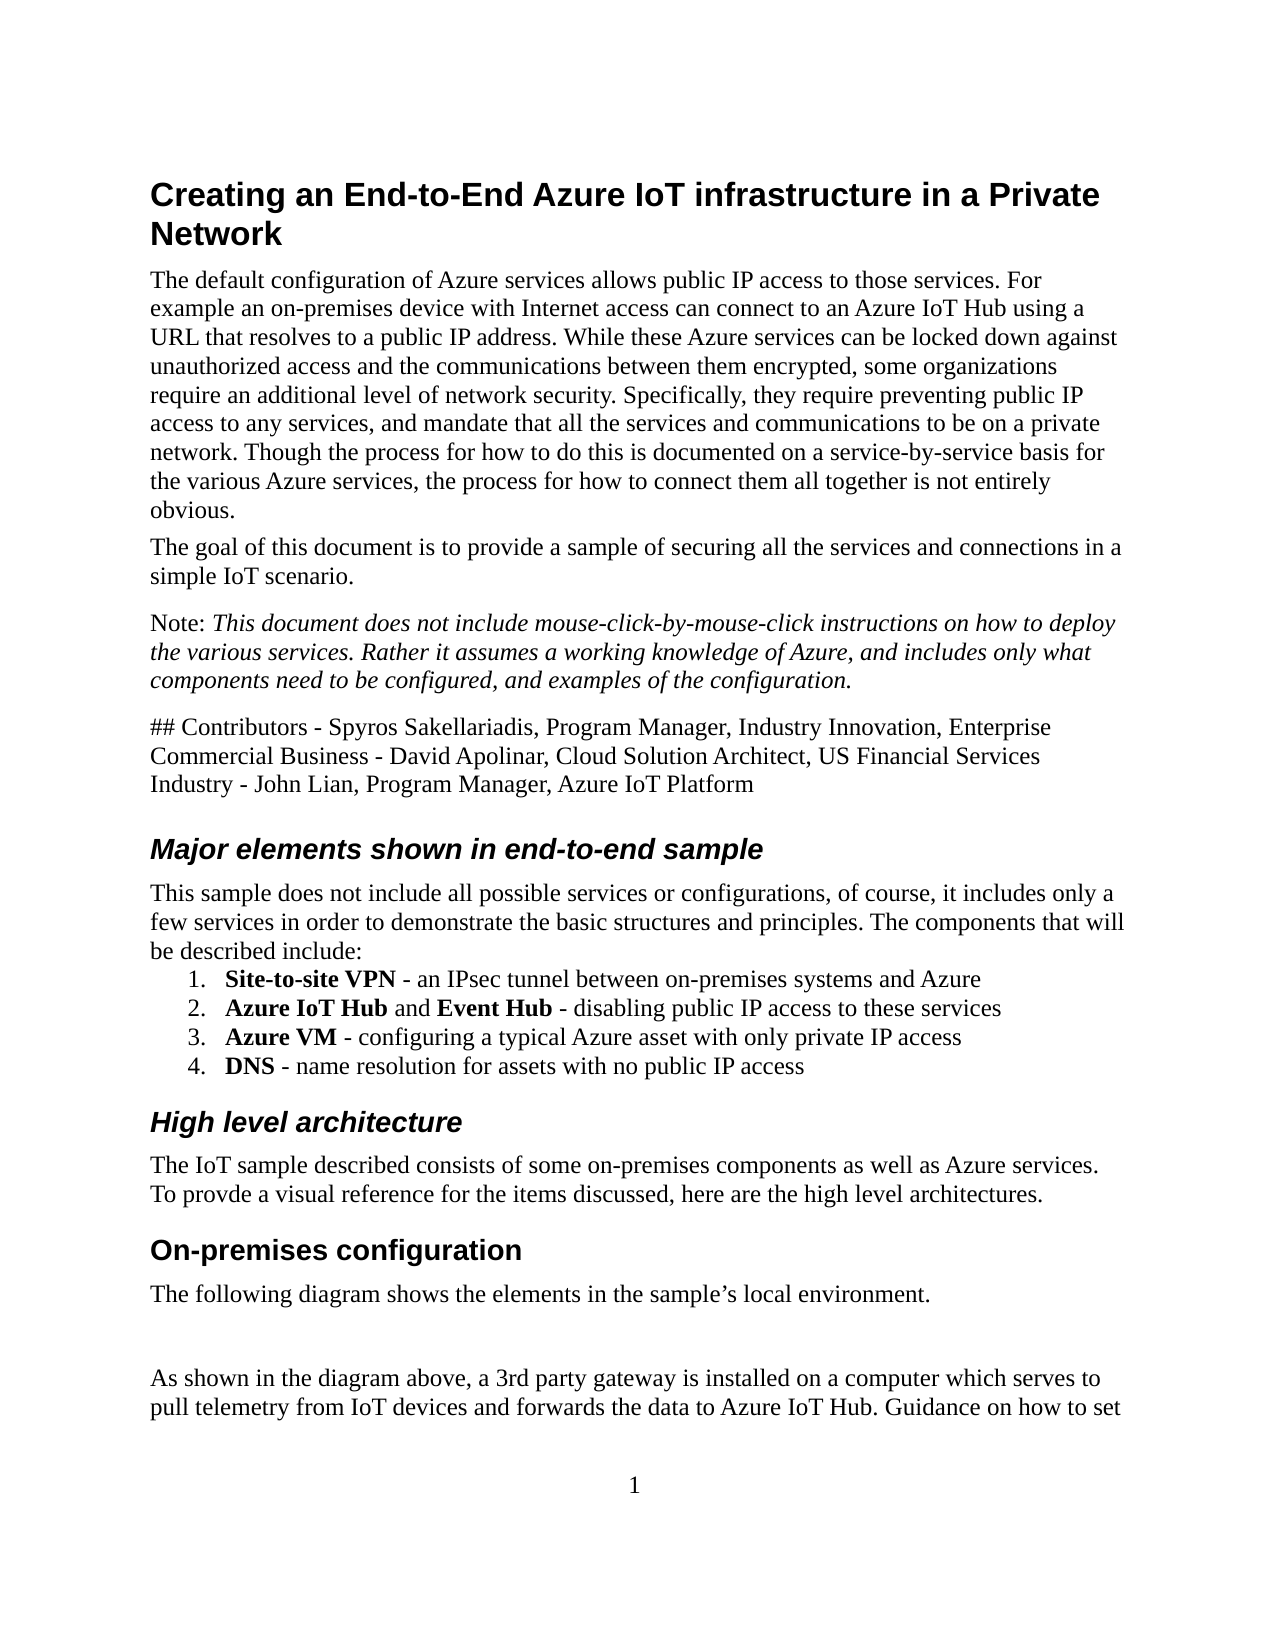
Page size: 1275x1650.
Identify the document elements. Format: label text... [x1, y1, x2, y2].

text As shown in the diagram above, a 3rd party gateway is installed on a computer which serves to pull telemetry from IoT devices and forwards the data to Azure IoT Hub. Guidance on how to set [150, 1363, 1125, 1421]
text The following diagram shows the elements in the sample’s local environment. [150, 1279, 1125, 1308]
text Note: This document does not include mouse-click-by-mouse-click instructions on how to deploy the various services. Rather it assumes a working knowledge of Azure, and includes only what components need to be configured, and examples of the configuration. [150, 608, 1125, 694]
list Azure IoT Hub and Event Hub - disabling public IP access to these services [187, 993, 1125, 1022]
list DNS - name resolution for assets with no public IP access [187, 1051, 1125, 1079]
list Site-to-site VPN - an IPsec tunnel between on-premises systems and Azure [187, 964, 1125, 993]
subtitle On-premises configuration [150, 1233, 1125, 1267]
text The default configuration of Azure services allows public IP access to those services. For example an on-premises device with Internet access can connect to an Azure IoT Hub using a URL that resolves to a public IP address. While these Azure services can be locked down against unauthorized access and the communications between them encrypted, some organizations require an additional level of network security. Specifically, they require preventing public IP access to any services, and mandate that all the services and communications to be on a private network. Though the process for how to do this is documented on a service-by-service basis for the various Azure services, the process for how to connect them all together is not entirely obvious. [150, 265, 1125, 523]
subtitle Major elements shown in end-to-end sample [150, 832, 1125, 866]
list Azure VM - configuring a typical Azure asset with only private IP access [187, 1022, 1125, 1051]
text The goal of this document is to provide a sample of securing all the services and connections in a simple IoT scenario. [150, 532, 1125, 590]
text This sample does not include all possible services or configurations, of course, it includes only a few services in order to demonstrate the basic structures and principles. The components that will be described include: [150, 878, 1125, 964]
text The IoT sample described consists of some on-premises components as well as Azure services. To provde a visual reference for the items discussed, here are the high level architectures. [150, 1151, 1125, 1208]
text ## Contributors - Spyros Sakellariadis, Program Manager, Industry Innovation, Enterprise Commercial Business - David Apolinar, Cloud Solution Architect, US Financial Services Industry - John Lian, Program Manager, Azure IoT Platform [150, 712, 1125, 798]
subtitle High level architecture [150, 1104, 1125, 1138]
subtitle Creating an End-to-End Azure IoT infrastructure in a Private Network [150, 175, 1125, 252]
